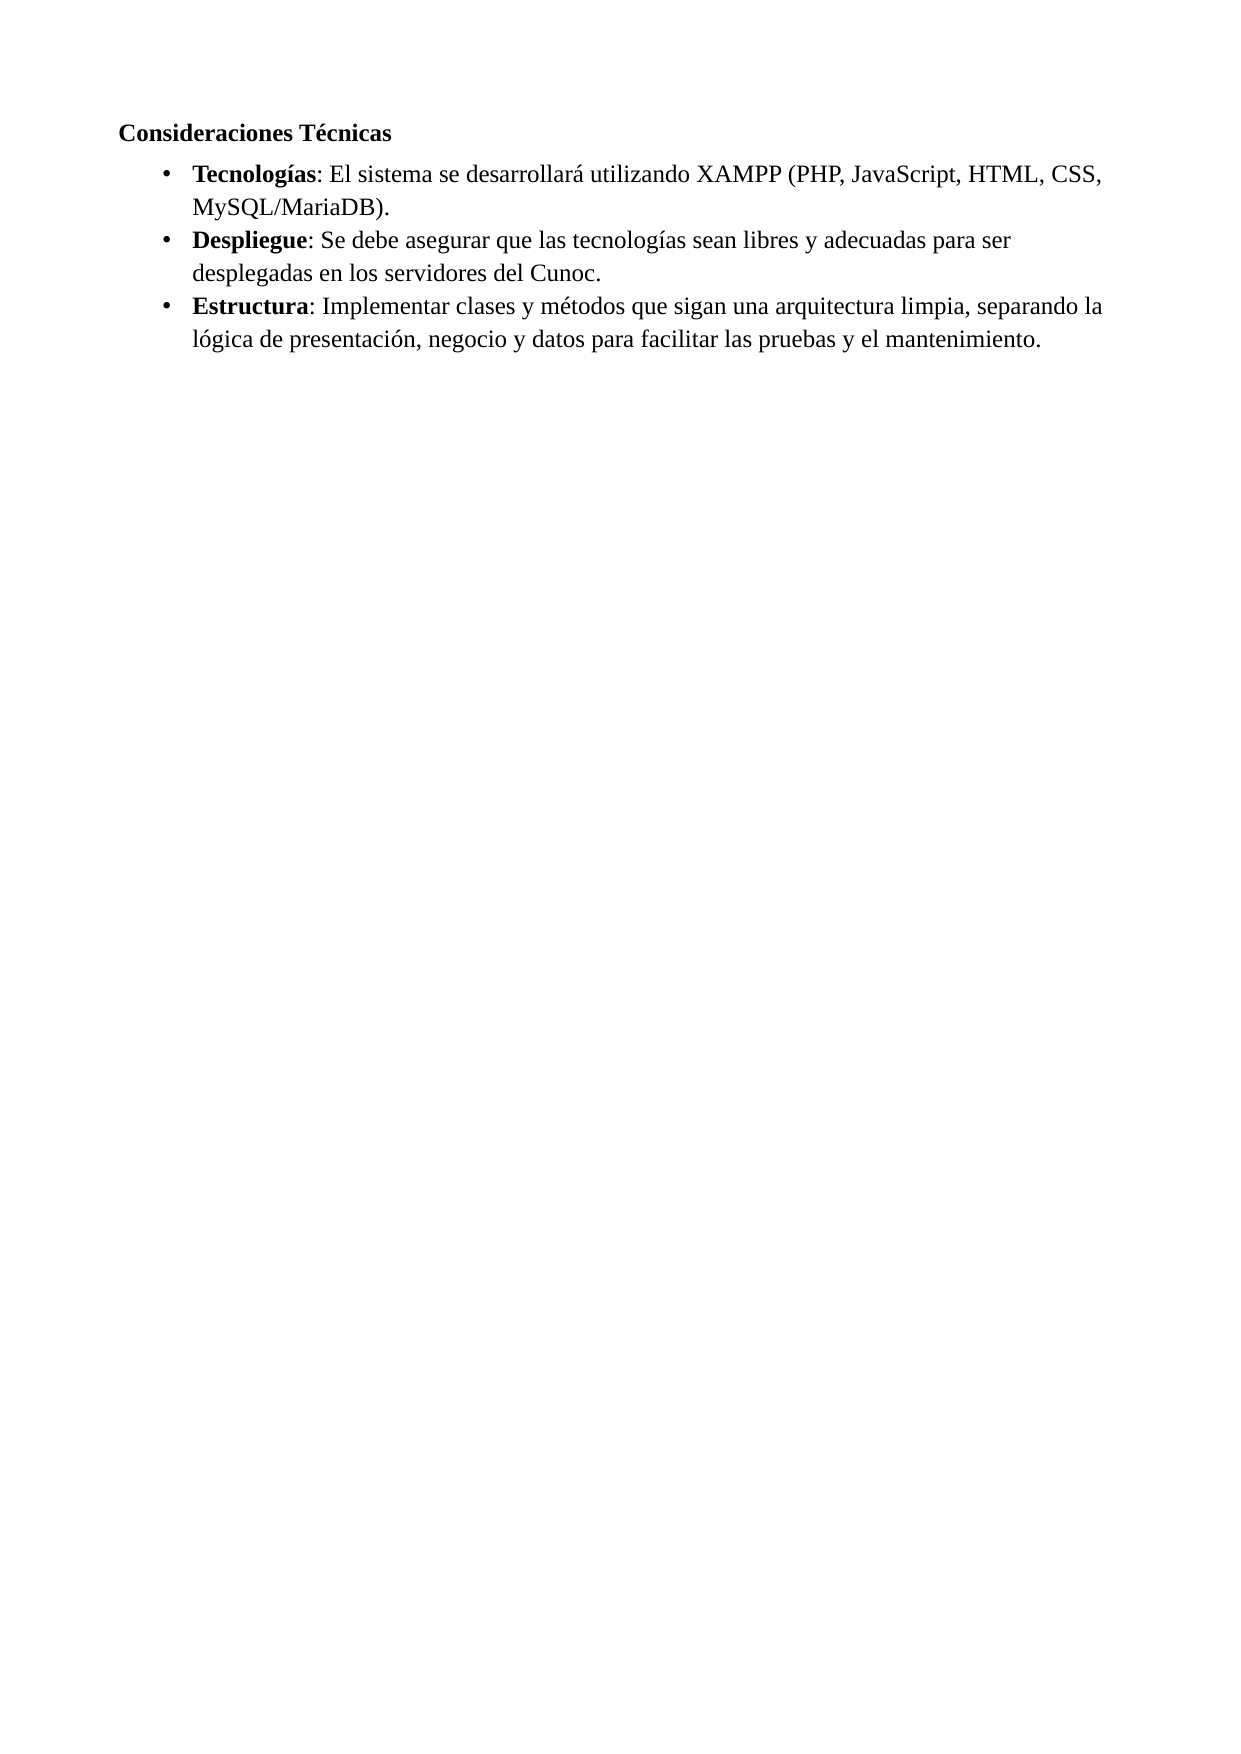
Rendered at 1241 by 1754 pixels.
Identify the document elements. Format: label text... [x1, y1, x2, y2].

list Tecnologías: El sistema se desarrollará utilizando XAMPP (PHP, JavaScript, HTML, CSS, MySQL/MariaDB). [162, 159, 1122, 221]
subtitle Consideraciones Técnicas [118, 118, 1122, 147]
list Despliegue: Se debe asegurar que las tecnologías sean libres y adecuadas para ser desplegadas en los servidores del Cunoc. [162, 225, 1122, 287]
list Estructura: Implementar clases y métodos que sigan una arquitectura limpia, separando la lógica de presentación, negocio y datos para facilitar las pruebas y el mantenimiento. [162, 291, 1122, 353]
